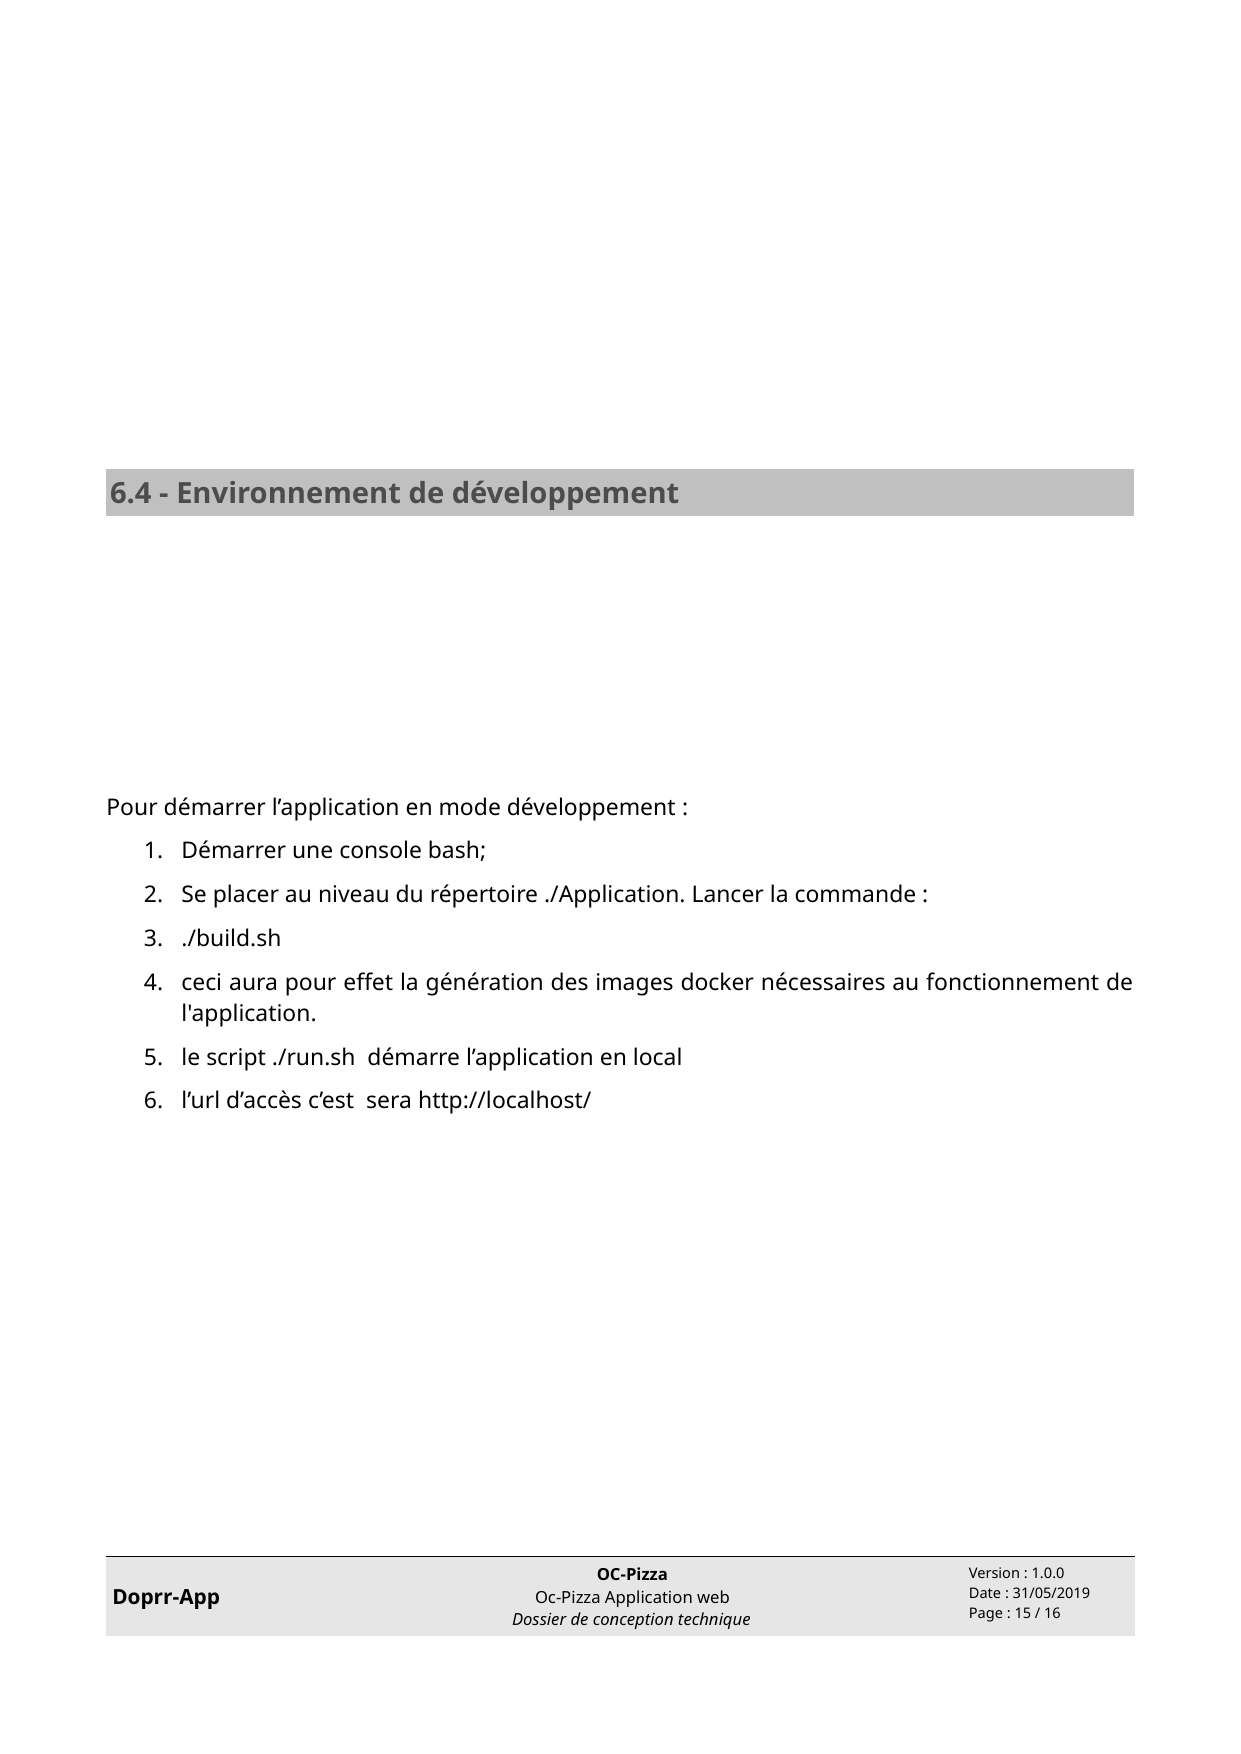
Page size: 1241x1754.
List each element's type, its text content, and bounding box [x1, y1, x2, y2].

list ceci aura pour effet la génération des images docker nécessaires au fonctionnement de l'application. [144, 966, 1134, 1028]
list Démarrer une console bash; [144, 834, 1134, 866]
list l’url d’accès c’est sera http://localhost/ [144, 1084, 1134, 1116]
subtitle Environnement de développement [107, 470, 1133, 515]
list ./build.sh [144, 922, 1134, 953]
list le script ./run.sh démarre l’application en local [144, 1041, 1134, 1072]
list Se placer au niveau du répertoire ./Application. Lancer la commande : [144, 878, 1134, 909]
text Pour démarrer l’application en mode développement : [106, 791, 1134, 822]
